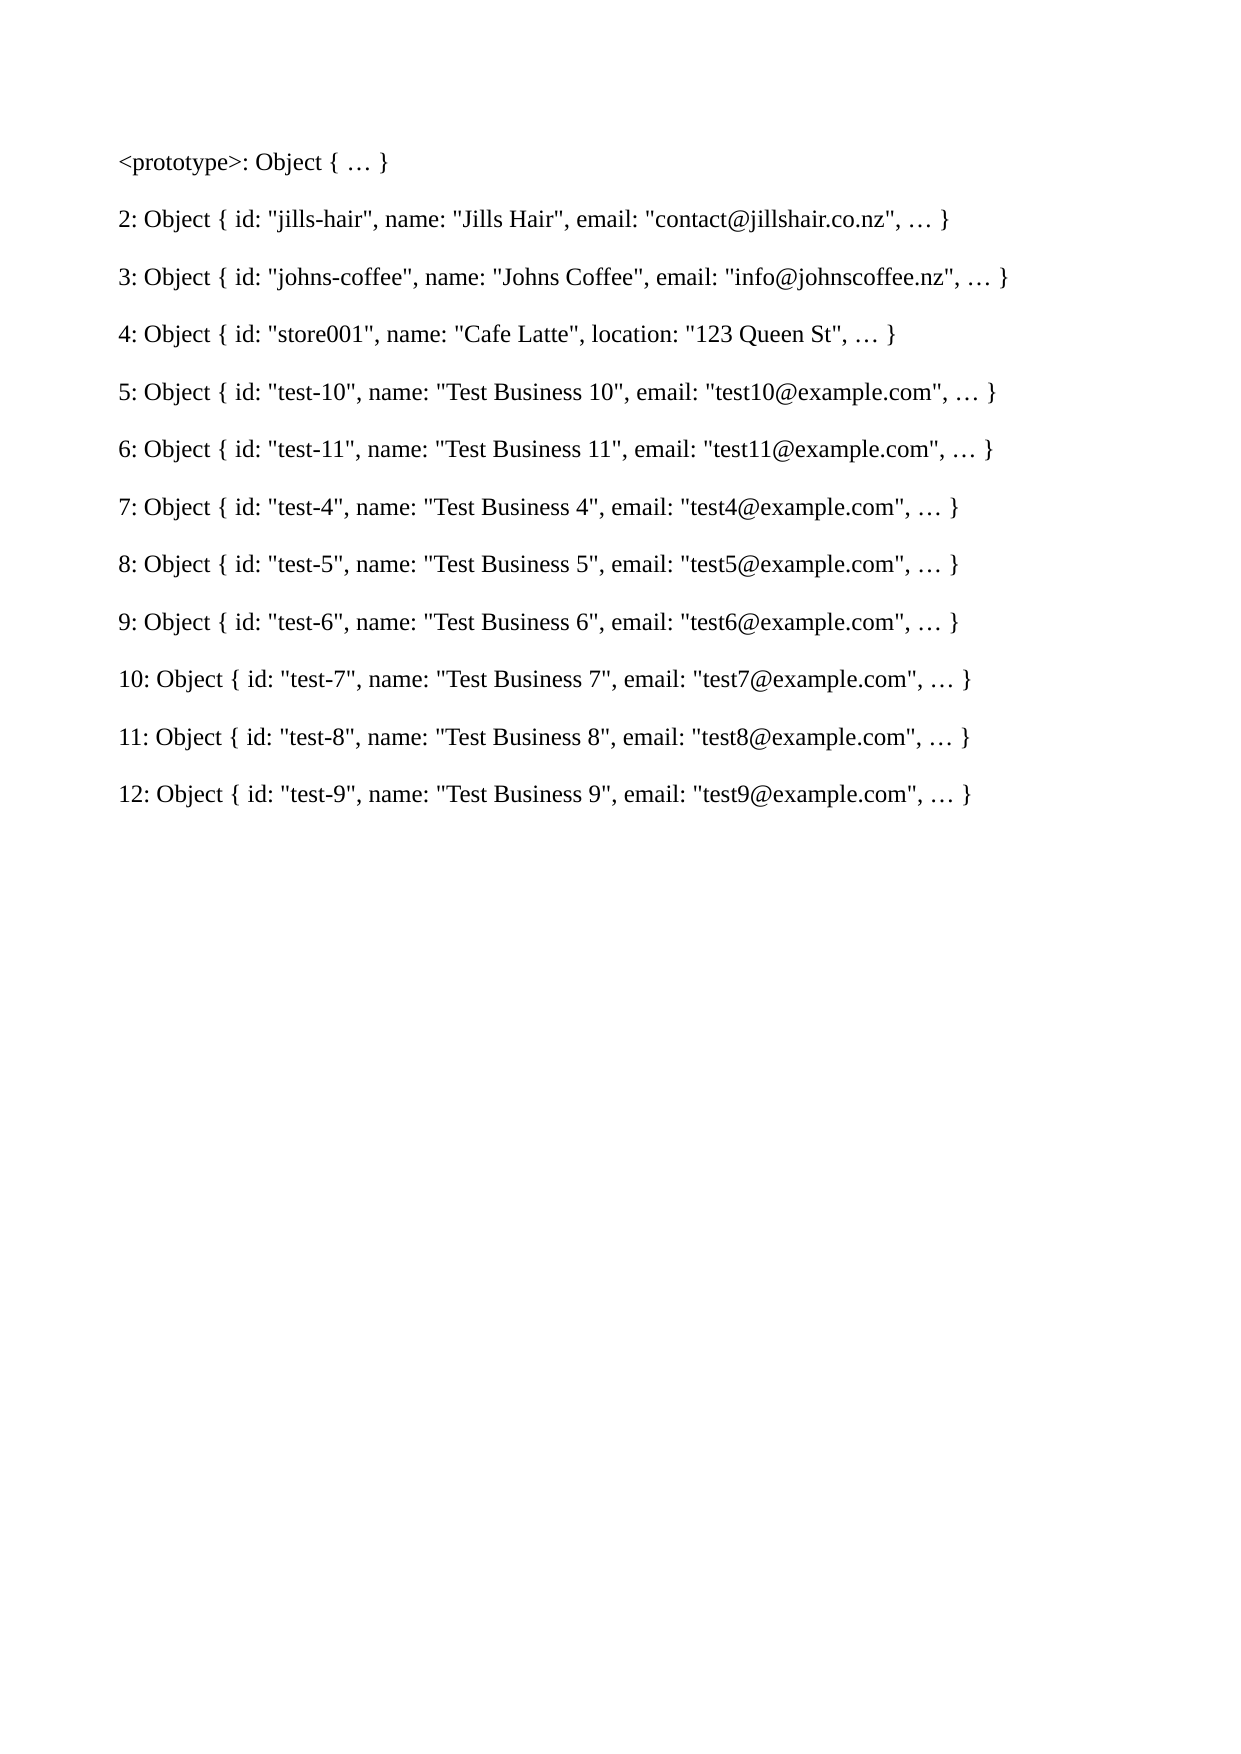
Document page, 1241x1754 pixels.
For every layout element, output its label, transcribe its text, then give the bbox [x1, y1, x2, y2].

text ​ [118, 291, 1122, 319]
text 4: Object { id: "store001", name: "Cafe Latte", location: "123 Queen St", … } [118, 319, 1122, 348]
text 6: Object { id: "test-11", name: "Test Business 11", email: "test11@example.com", … } [118, 434, 1122, 463]
text 2: Object { id: "jills-hair", name: "Jills Hair", email: "contact@jillshair.co.nz", … } [118, 204, 1122, 233]
text ​​ [118, 118, 1122, 147]
text 7: Object { id: "test-4", name: "Test Business 4", email: "test4@example.com", … } [118, 492, 1122, 521]
text 11: Object { id: "test-8", name: "Test Business 8", email: "test8@example.com", … } [118, 722, 1122, 751]
text <prototype>: Object { … } [118, 147, 1122, 176]
text 3: Object { id: "johns-coffee", name: "Johns Coffee", email: "info@johnscoffee.nz", … } [118, 262, 1122, 291]
text ​ [118, 693, 1122, 722]
text ​ [118, 578, 1122, 607]
text 12: Object { id: "test-9", name: "Test Business 9", email: "test9@example.com", … } [118, 779, 1122, 808]
text ​ [118, 521, 1122, 549]
text 9: Object { id: "test-6", name: "Test Business 6", email: "test6@example.com", … } [118, 607, 1122, 636]
text ​ [118, 463, 1122, 492]
text 8: Object { id: "test-5", name: "Test Business 5", email: "test5@example.com", … } [118, 549, 1122, 578]
text ​ [118, 751, 1122, 779]
text ​ [118, 233, 1122, 262]
text 10: Object { id: "test-7", name: "Test Business 7", email: "test7@example.com", … } [118, 664, 1122, 693]
text ​ [118, 406, 1122, 434]
text ​ [118, 176, 1122, 204]
text ​ [118, 636, 1122, 664]
text ​ [118, 348, 1122, 377]
text 5: Object { id: "test-10", name: "Test Business 10", email: "test10@example.com", … } [118, 377, 1122, 406]
